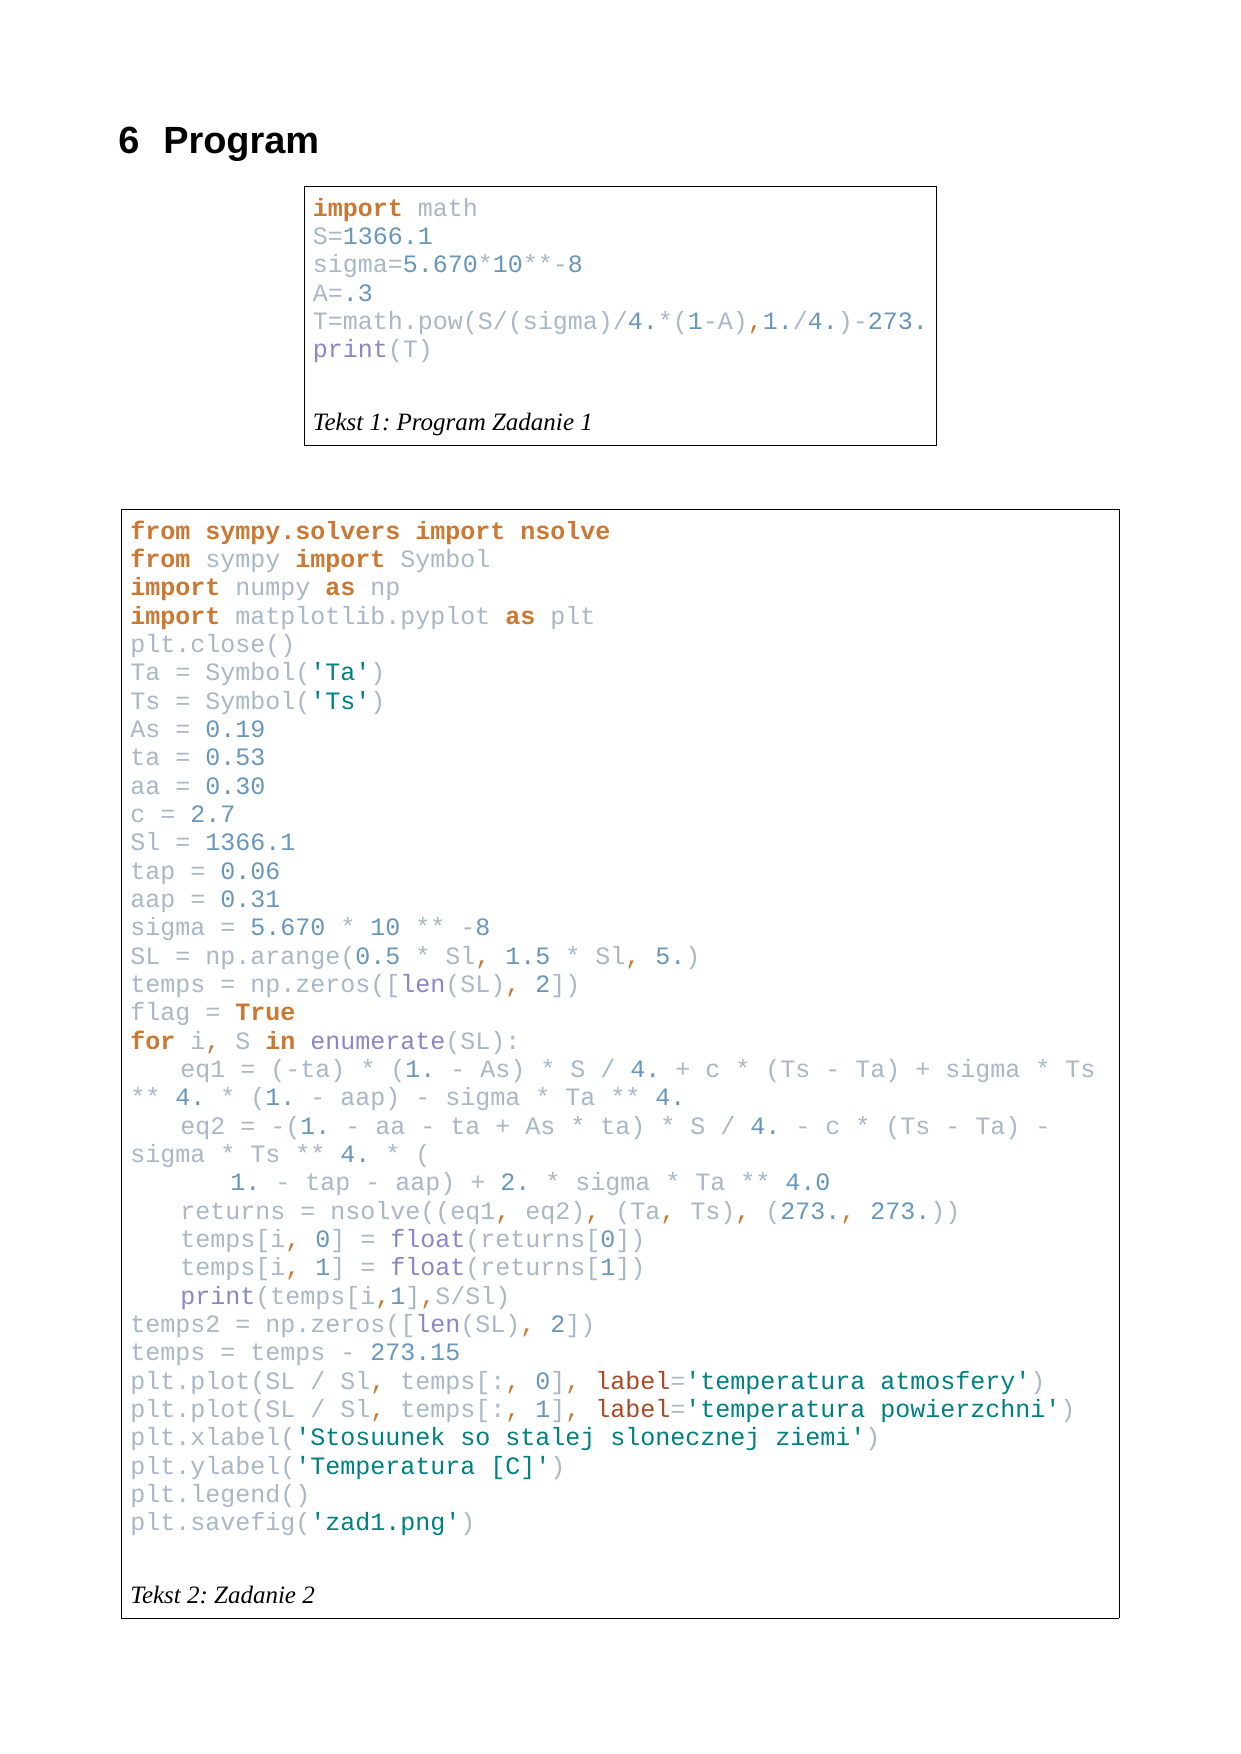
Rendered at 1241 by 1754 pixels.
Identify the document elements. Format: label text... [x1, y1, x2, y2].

text print(T) [313, 337, 928, 365]
text Ts = Symbol('Ts') [130, 688, 1110, 717]
text sigma=5.670*10**-8 [313, 252, 928, 280]
text sigma = 5.670 * 10 ** -8 [130, 915, 1110, 943]
text temps = np.zeros([len(SL), 2]) [130, 972, 1110, 1000]
text import numpy as np [130, 575, 1110, 603]
text temps2 = np.zeros([len(SL), 2]) [130, 1312, 1110, 1340]
text temps = temps - 273.15 [130, 1340, 1110, 1368]
text aap = 0.31 [130, 887, 1110, 915]
text plt.ylabel('Temperatura [C]') [130, 1453, 1110, 1482]
text print(temps[i,1],S/Sl) [130, 1283, 1110, 1312]
text eq2 = -(1. - aa - ta + As * ta) * S / 4. - c * (Ts - Ta) - sigma * Ts ** 4. * ( [130, 1113, 1110, 1170]
text S=1366.1 [313, 223, 928, 252]
text tap = 0.06 [130, 858, 1110, 887]
text ta = 0.53 [130, 745, 1110, 773]
text SL = np.arange(0.5 * Sl, 1.5 * Sl, 5.) [130, 943, 1110, 972]
text aa = 0.30 [130, 773, 1110, 802]
text Sl = 1366.1 [130, 830, 1110, 858]
text Ta = Symbol('Ta') [130, 660, 1110, 688]
text A=.3 [313, 280, 928, 308]
text plt.plot(SL / Sl, temps[:, 1], label='temperatura powierzchni') [130, 1397, 1110, 1425]
text c = 2.7 [130, 802, 1110, 830]
text plt.savefig('zad1.png') [130, 1510, 1110, 1538]
text from sympy.solvers import nsolve [130, 518, 1110, 547]
text import math [313, 195, 928, 223]
text returns = nsolve((eq1, eq2), (Ta, Ts), (273., 273.)) [130, 1198, 1110, 1227]
text As = 0.19 [130, 717, 1110, 745]
subtitle Program [118, 118, 1122, 162]
text temps[i, 0] = float(returns[0]) [130, 1227, 1110, 1255]
text import matplotlib.pyplot as plt [130, 603, 1110, 632]
text temps[i, 1] = float(returns[1]) [130, 1255, 1110, 1283]
text eq1 = (-ta) * (1. - As) * S / 4. + c * (Ts - Ta) + sigma * Ts ** 4. * (1. - aap) - sigma * Ta ** 4. [130, 1057, 1110, 1113]
text Tekst 2: Zadanie 2 [130, 1580, 1110, 1609]
text plt.legend() [130, 1482, 1110, 1510]
text plt.plot(SL / Sl, temps[:, 0], label='temperatura atmosfery') [130, 1368, 1110, 1397]
text flag = True [130, 1000, 1110, 1028]
text plt.xlabel('Stosuunek so stalej slonecznej ziemi') [130, 1425, 1110, 1453]
text for i, S in enumerate(SL): [130, 1028, 1110, 1057]
text from sympy import Symbol [130, 547, 1110, 575]
text Tekst 1: Program Zadanie 1 [313, 407, 928, 436]
text plt.close() [130, 632, 1110, 660]
text 1. - tap - aap) + 2. * sigma * Ta ** 4.0 [130, 1170, 1110, 1198]
text T=math.pow(S/(sigma)/4.*(1-A),1./4.)-273. [313, 308, 928, 337]
